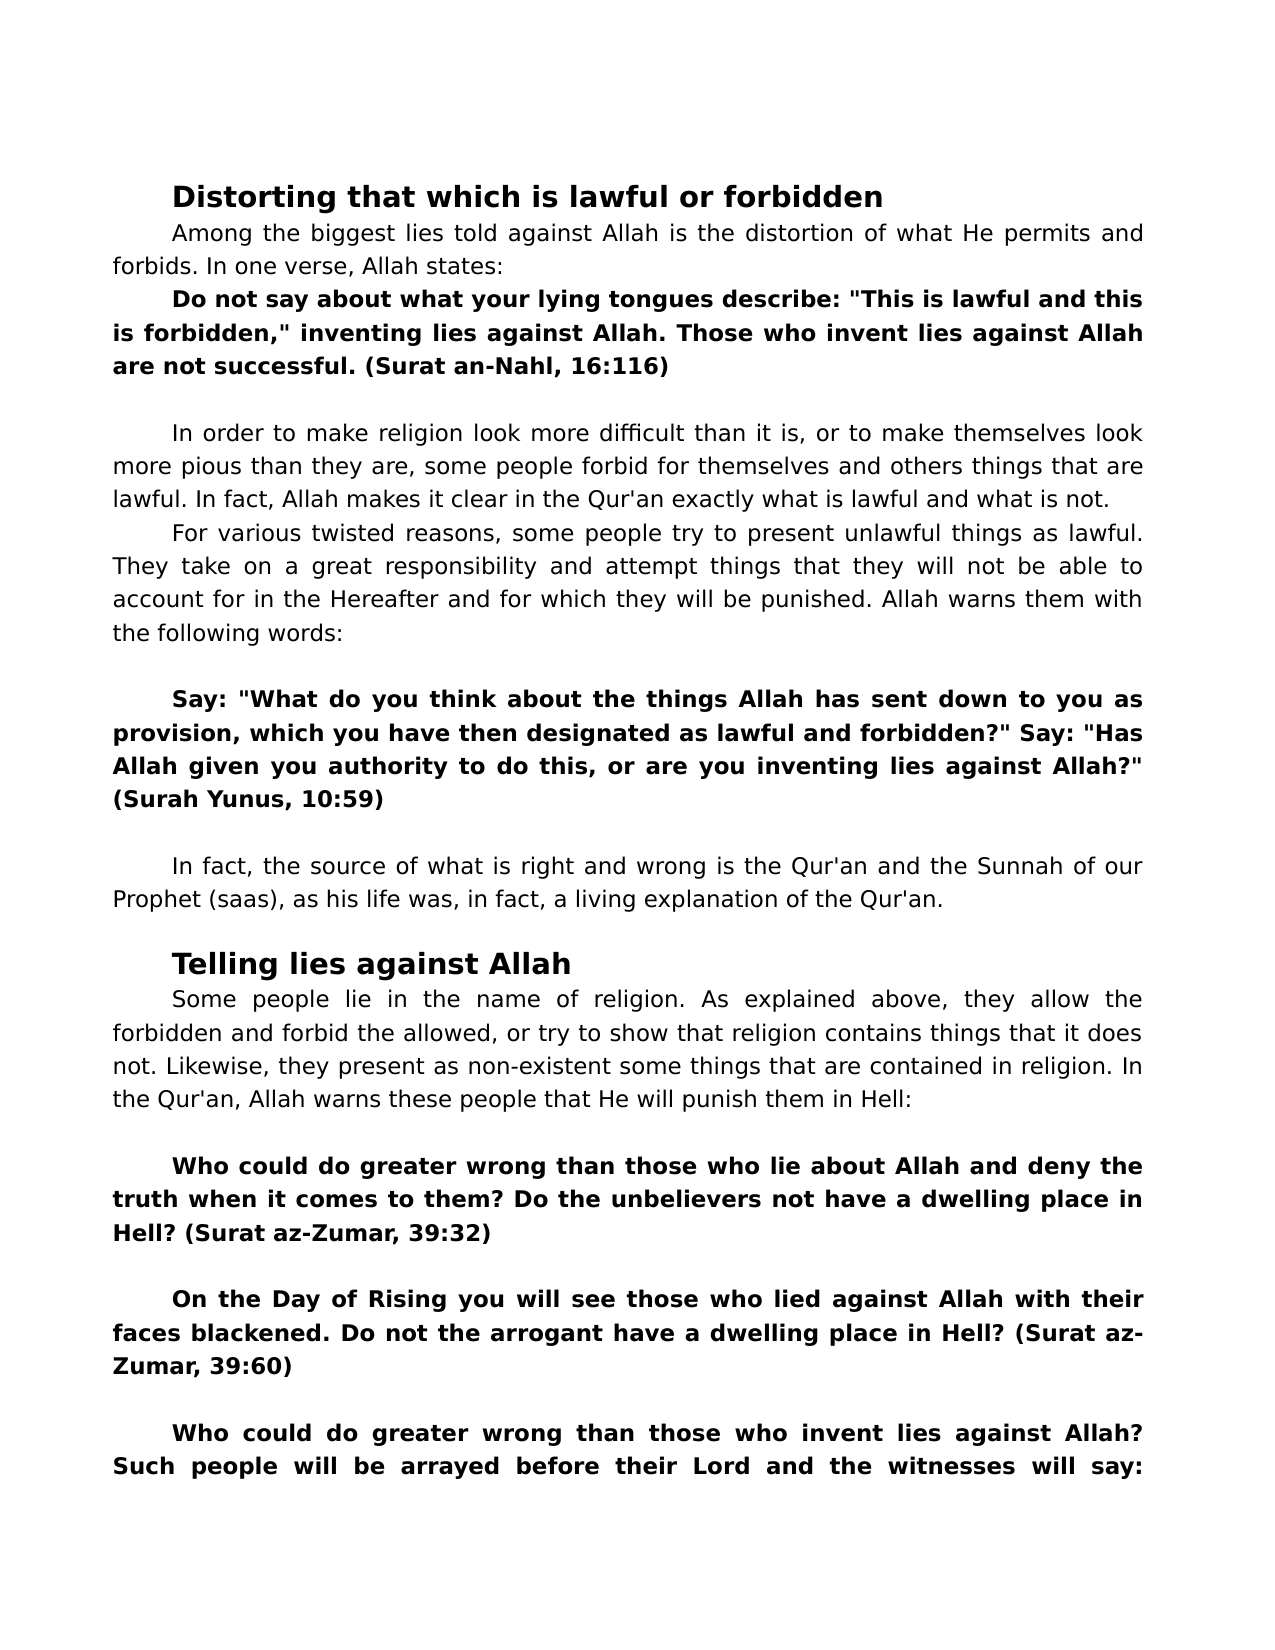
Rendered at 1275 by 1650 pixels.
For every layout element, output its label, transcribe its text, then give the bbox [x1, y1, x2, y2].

text Who could do greater wrong than those who invent lies against Allah? Such people will be arrayed before their Lord and the witnesses will say: [112, 1414, 1145, 1481]
text Distorting that which is lawful or forbidden [112, 181, 1145, 214]
text For various twisted reasons, some people try to present unlawful things as lawful. They take on a great responsibility and attempt things that they will not be able to account for in the Hereafter and for which they will be punished. Allah warns them with the following words: [112, 514, 1145, 648]
text Some people lie in the name of religion. As explained above, they allow the forbidden and forbid the allowed, or try to show that religion contains things that it does not. Likewise, they present as non-existent some things that are contained in religion. In the Qur'an, Allah warns these people that He will punish them in Hell: [112, 981, 1145, 1114]
text Among the biggest lies told against Allah is the distortion of what He permits and forbids. In one verse, Allah states: [112, 214, 1145, 281]
text In order to make religion look more difficult than it is, or to make themselves look more pious than they are, some people forbid for themselves and others things that are lawful. In fact, Allah makes it clear in the Qur'an exactly what is lawful and what is not. [112, 414, 1145, 514]
text On the Day of Rising you will see those who lied against Allah with their faces blackened. Do not the arrogant have a dwelling place in Hell? (Surat az-Zumar, 39:60) [112, 1281, 1145, 1381]
text Telling lies against Allah [112, 948, 1145, 981]
text Say: "What do you think about the things Allah has sent down to you as provision, which you have then designated as lawful and forbidden?" Say: "Has Allah given you authority to do this, or are you inventing lies against Allah?" (Surah Yunus, 10:59) [112, 681, 1145, 814]
text Do not say about what your lying tongues describe: "This is lawful and this is forbidden," inventing lies against Allah. Those who invent lies against Allah are not successful. (Surat an-Nahl, 16:116) [112, 281, 1145, 381]
text Who could do greater wrong than those who lie about Allah and deny the truth when it comes to them? Do the unbelievers not have a dwelling place in Hell? (Surat az-Zumar, 39:32) [112, 1148, 1145, 1248]
text In fact, the source of what is right and wrong is the Qur'an and the Sunnah of our Prophet (saas), as his life was, in fact, a living explanation of the Qur'an. [112, 848, 1145, 914]
